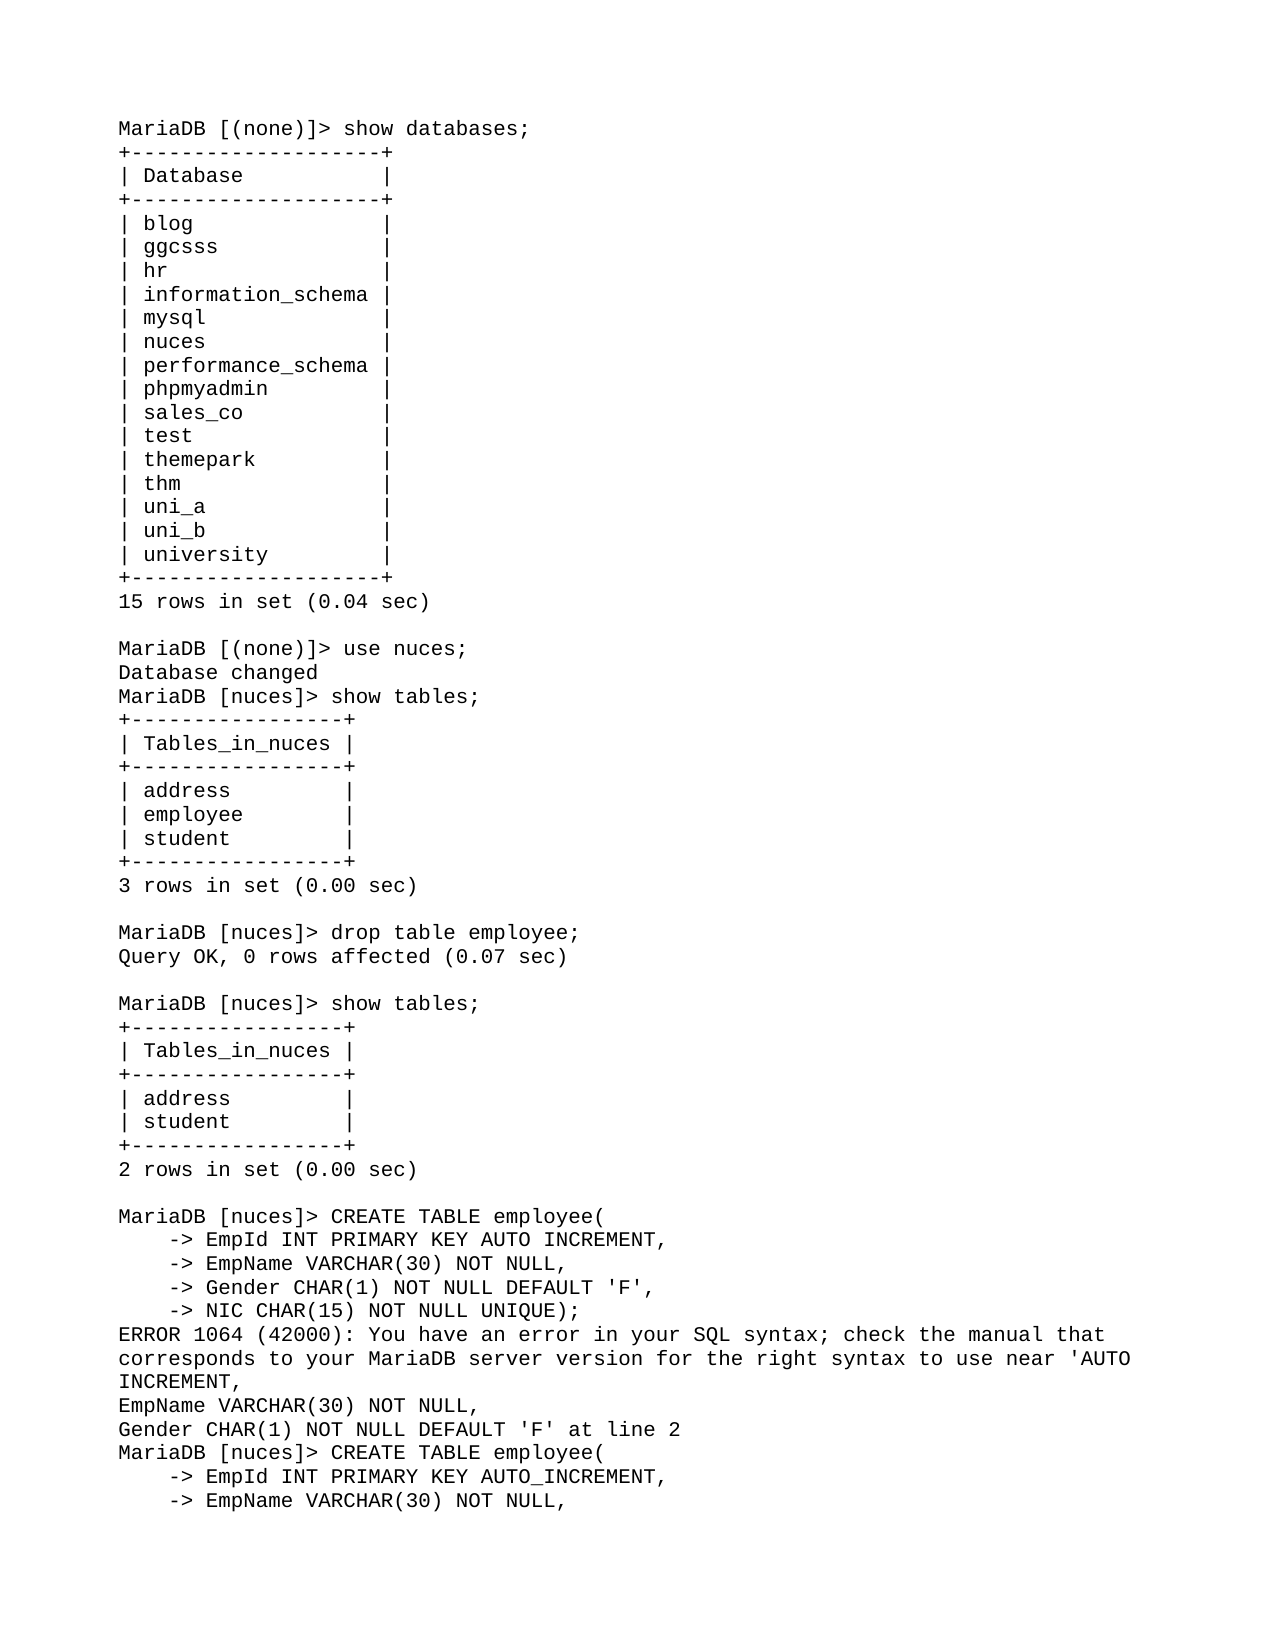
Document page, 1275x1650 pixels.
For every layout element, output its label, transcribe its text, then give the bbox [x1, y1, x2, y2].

text | student | [118, 827, 1157, 851]
text | sales_co | [118, 402, 1157, 426]
text ERROR 1064 (42000): You have an error in your SQL syntax; check the manual that corresponds to your MariaDB server version for the right syntax to use near 'AUTO INCREMENT, [118, 1324, 1157, 1395]
text | ggcsss | [118, 236, 1157, 260]
text +--------------------+ [118, 189, 1157, 213]
text MariaDB [nuces]> CREATE TABLE employee( [118, 1206, 1157, 1229]
text Database changed [118, 662, 1157, 686]
text MariaDB [(none)]> show databases; [118, 118, 1157, 142]
text EmpName VARCHAR(30) NOT NULL, [118, 1395, 1157, 1419]
text Gender CHAR(1) NOT NULL DEFAULT 'F' at line 2 [118, 1419, 1157, 1442]
text MariaDB [nuces]> drop table employee; [118, 922, 1157, 946]
text +--------------------+ [118, 567, 1157, 591]
text | Database | [118, 165, 1157, 189]
text MariaDB [nuces]> show tables; [118, 686, 1157, 709]
text | student | [118, 1111, 1157, 1135]
text | themepark | [118, 449, 1157, 473]
text Query OK, 0 rows affected (0.07 sec) [118, 946, 1157, 969]
text | employee | [118, 804, 1157, 827]
text -> EmpName VARCHAR(30) NOT NULL, [118, 1489, 1157, 1513]
text | thm | [118, 473, 1157, 496]
text | test | [118, 426, 1157, 449]
text MariaDB [nuces]> show tables; [118, 993, 1157, 1017]
text | uni_a | [118, 496, 1157, 520]
text +-----------------+ [118, 1135, 1157, 1158]
text | information_schema | [118, 284, 1157, 307]
text | university | [118, 544, 1157, 567]
text | hr | [118, 260, 1157, 284]
text | performance_schema | [118, 354, 1157, 378]
text +-----------------+ [118, 1064, 1157, 1088]
text | Tables_in_nuces | [118, 1040, 1157, 1064]
text +-----------------+ [118, 851, 1157, 875]
text | Tables_in_nuces | [118, 733, 1157, 757]
text -> EmpId INT PRIMARY KEY AUTO_INCREMENT, [118, 1466, 1157, 1489]
text -> EmpId INT PRIMARY KEY AUTO INCREMENT, [118, 1229, 1157, 1253]
text +-----------------+ [118, 709, 1157, 733]
text | mysql | [118, 307, 1157, 331]
text | uni_b | [118, 520, 1157, 544]
text | nuces | [118, 331, 1157, 354]
text 3 rows in set (0.00 sec) [118, 875, 1157, 898]
text +-----------------+ [118, 757, 1157, 780]
text MariaDB [nuces]> CREATE TABLE employee( [118, 1442, 1157, 1466]
text -> NIC CHAR(15) NOT NULL UNIQUE); [118, 1300, 1157, 1324]
text 15 rows in set (0.04 sec) [118, 591, 1157, 615]
text | blog | [118, 213, 1157, 236]
text MariaDB [(none)]> use nuces; [118, 638, 1157, 662]
text | address | [118, 780, 1157, 804]
text +--------------------+ [118, 142, 1157, 165]
text -> Gender CHAR(1) NOT NULL DEFAULT 'F', [118, 1277, 1157, 1300]
text | address | [118, 1088, 1157, 1111]
text +-----------------+ [118, 1017, 1157, 1040]
text | phpmyadmin | [118, 378, 1157, 402]
text 2 rows in set (0.00 sec) [118, 1158, 1157, 1182]
text -> EmpName VARCHAR(30) NOT NULL, [118, 1253, 1157, 1277]
